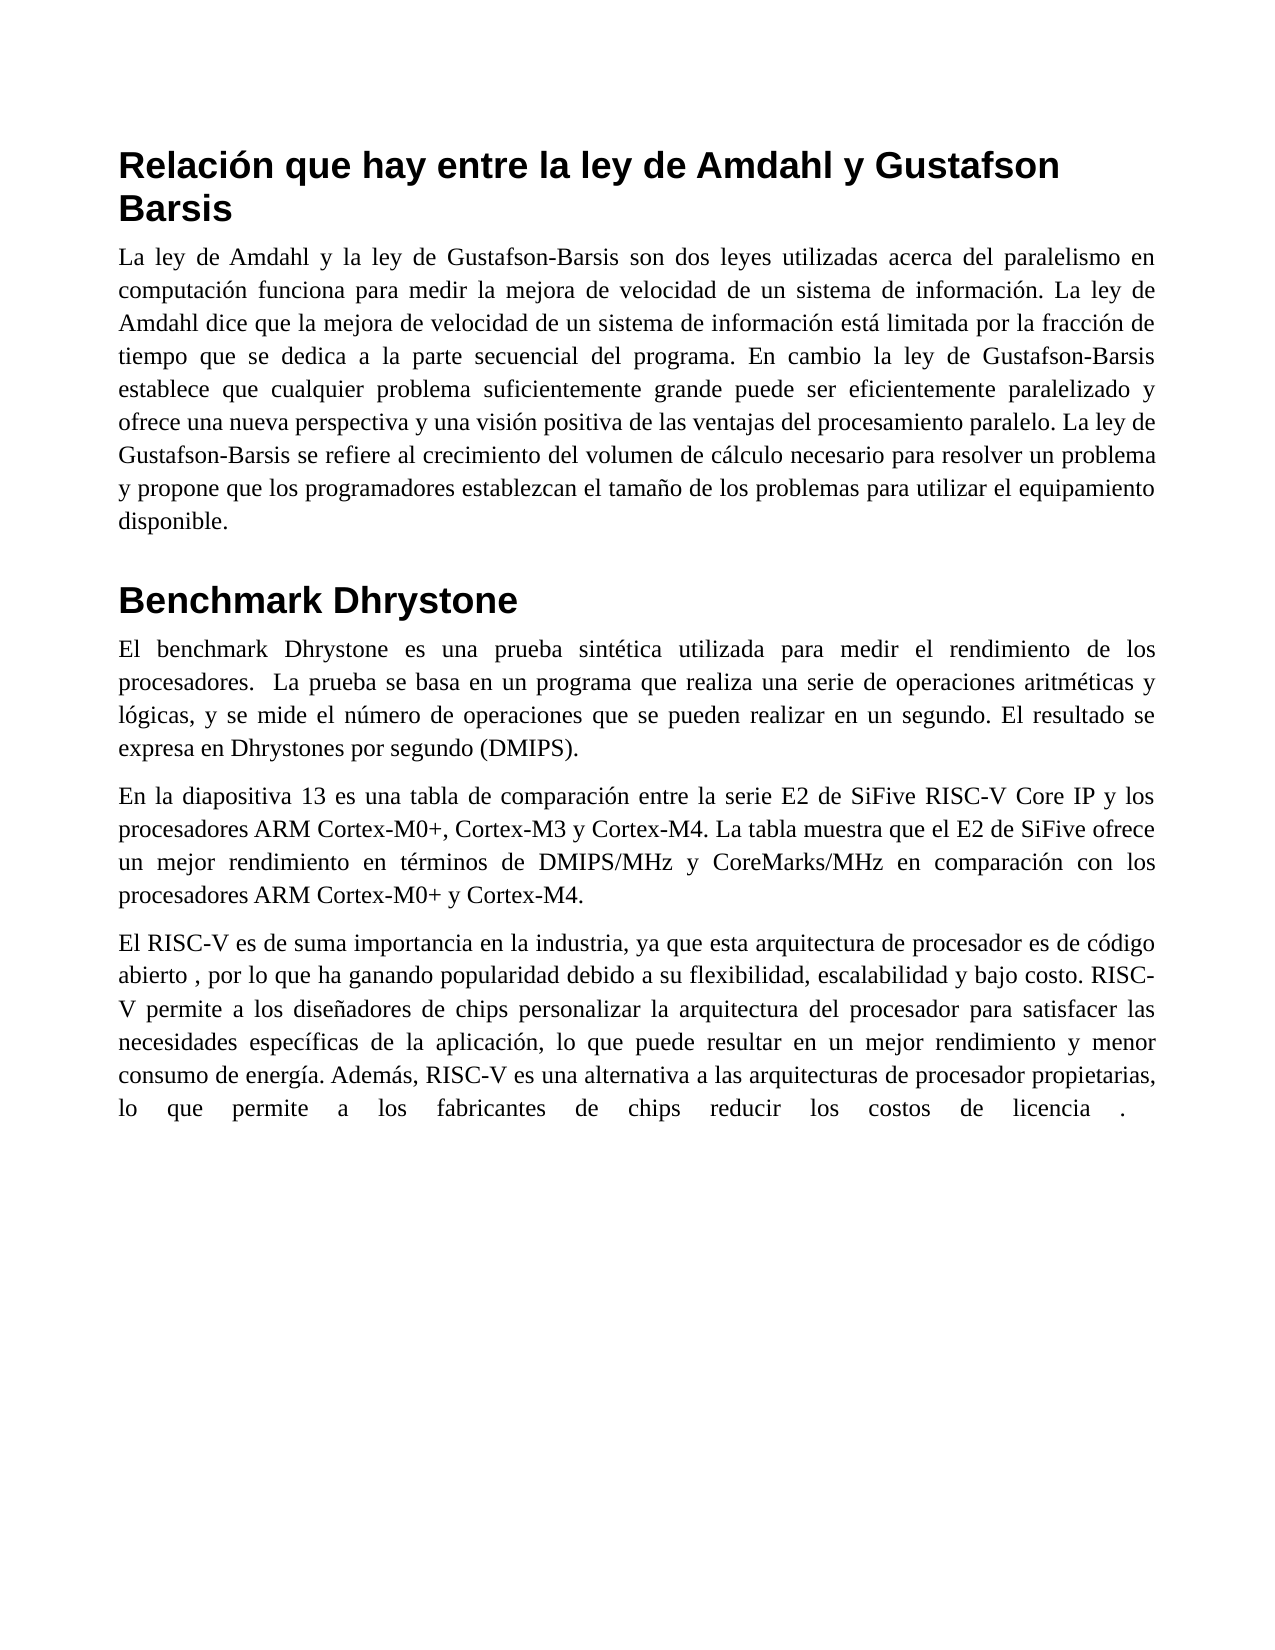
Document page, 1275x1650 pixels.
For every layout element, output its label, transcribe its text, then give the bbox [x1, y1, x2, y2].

text La ley de Amdahl y la ley de Gustafson-Barsis son dos leyes utilizadas acerca del paralelismo en computación funciona para medir la mejora de velocidad de un sistema de información. La ley de Amdahl dice que la mejora de velocidad de un sistema de información está limitada por la fracción de tiempo que se dedica a la parte secuencial del programa. En cambio la ley de Gustafson-Barsis establece que cualquier problema suficientemente grande puede ser eficientemente paralelizado y ofrece una nueva perspectiva y una visión positiva de las ventajas del procesamiento paralelo. La ley de Gustafson-Barsis se refiere al crecimiento del volumen de cálculo necesario para resolver un problema y propone que los programadores establezcan el tamaño de los problemas para utilizar el equipamiento disponible. [118, 242, 1157, 535]
subtitle Relación que hay entre la ley de Amdahl y Gustafson Barsis [118, 143, 1157, 229]
text El benchmark Dhrystone es una prueba sintética utilizada para medir el rendimiento de los procesadores. La prueba se basa en un programa que realiza una serie de operaciones aritméticas y lógicas, y se mide el número de operaciones que se pueden realizar en un segundo. El resultado se expresa en Dhrystones por segundo (DMIPS). [118, 634, 1157, 762]
text En la diapositiva 13 es una tabla de comparación entre la serie E2 de SiFive RISC-V Core IP y los procesadores ARM Cortex-M0+, Cortex-M3 y Cortex-M4. La tabla muestra que el E2 de SiFive ofrece un mejor rendimiento en términos de DMIPS/MHz y CoreMarks/MHz en comparación con los procesadores ARM Cortex-M0+ y Cortex-M4. [118, 781, 1157, 909]
subtitle Benchmark Dhrystone [118, 579, 1157, 622]
text El RISC-V es de suma importancia en la industria, ya que esta arquitectura de procesador es de código abierto , por lo que ha ganando popularidad debido a su flexibilidad, escalabilidad y bajo costo. RISC-V permite a los diseñadores de chips personalizar la arquitectura del procesador para satisfacer las necesidades específicas de la aplicación, lo que puede resultar en un mejor rendimiento y menor consumo de energía. Además, RISC-V es una alternativa a las arquitecturas de procesador propietarias, lo que permite a los fabricantes de chips reducir los costos de licencia . [118, 928, 1157, 1154]
